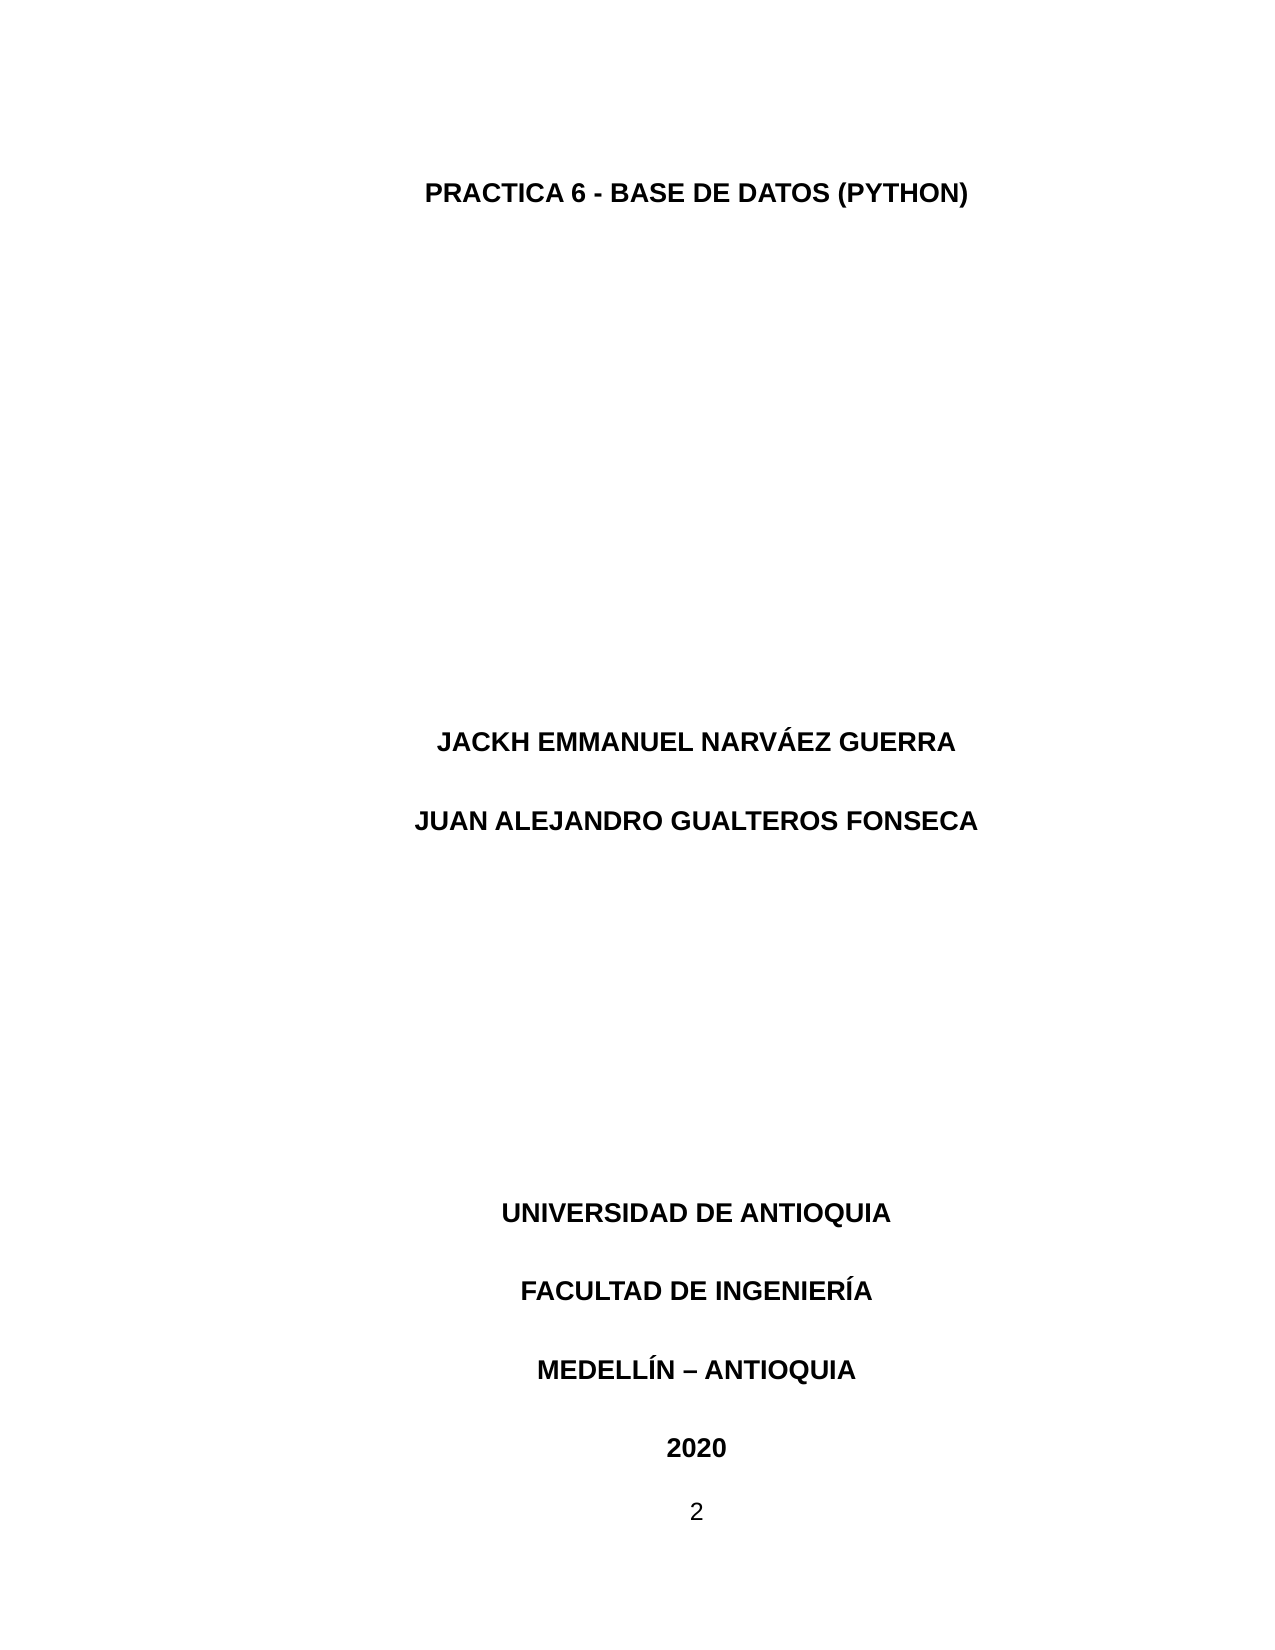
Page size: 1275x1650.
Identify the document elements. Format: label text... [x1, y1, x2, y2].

subtitle Juan Alejandro Gualteros Fonseca [236, 805, 1157, 836]
subtitle Universidad de Antioquia [236, 1197, 1157, 1228]
subtitle Facultad de ingeniería [236, 1275, 1157, 1307]
subtitle Jackh Emmanuel Narváez guerra [236, 726, 1157, 757]
subtitle Medellín – Antioquia [236, 1354, 1157, 1385]
subtitle 2020 [236, 1432, 1157, 1463]
subtitle Practica 6 - Base de datos (Python) [236, 177, 1157, 208]
